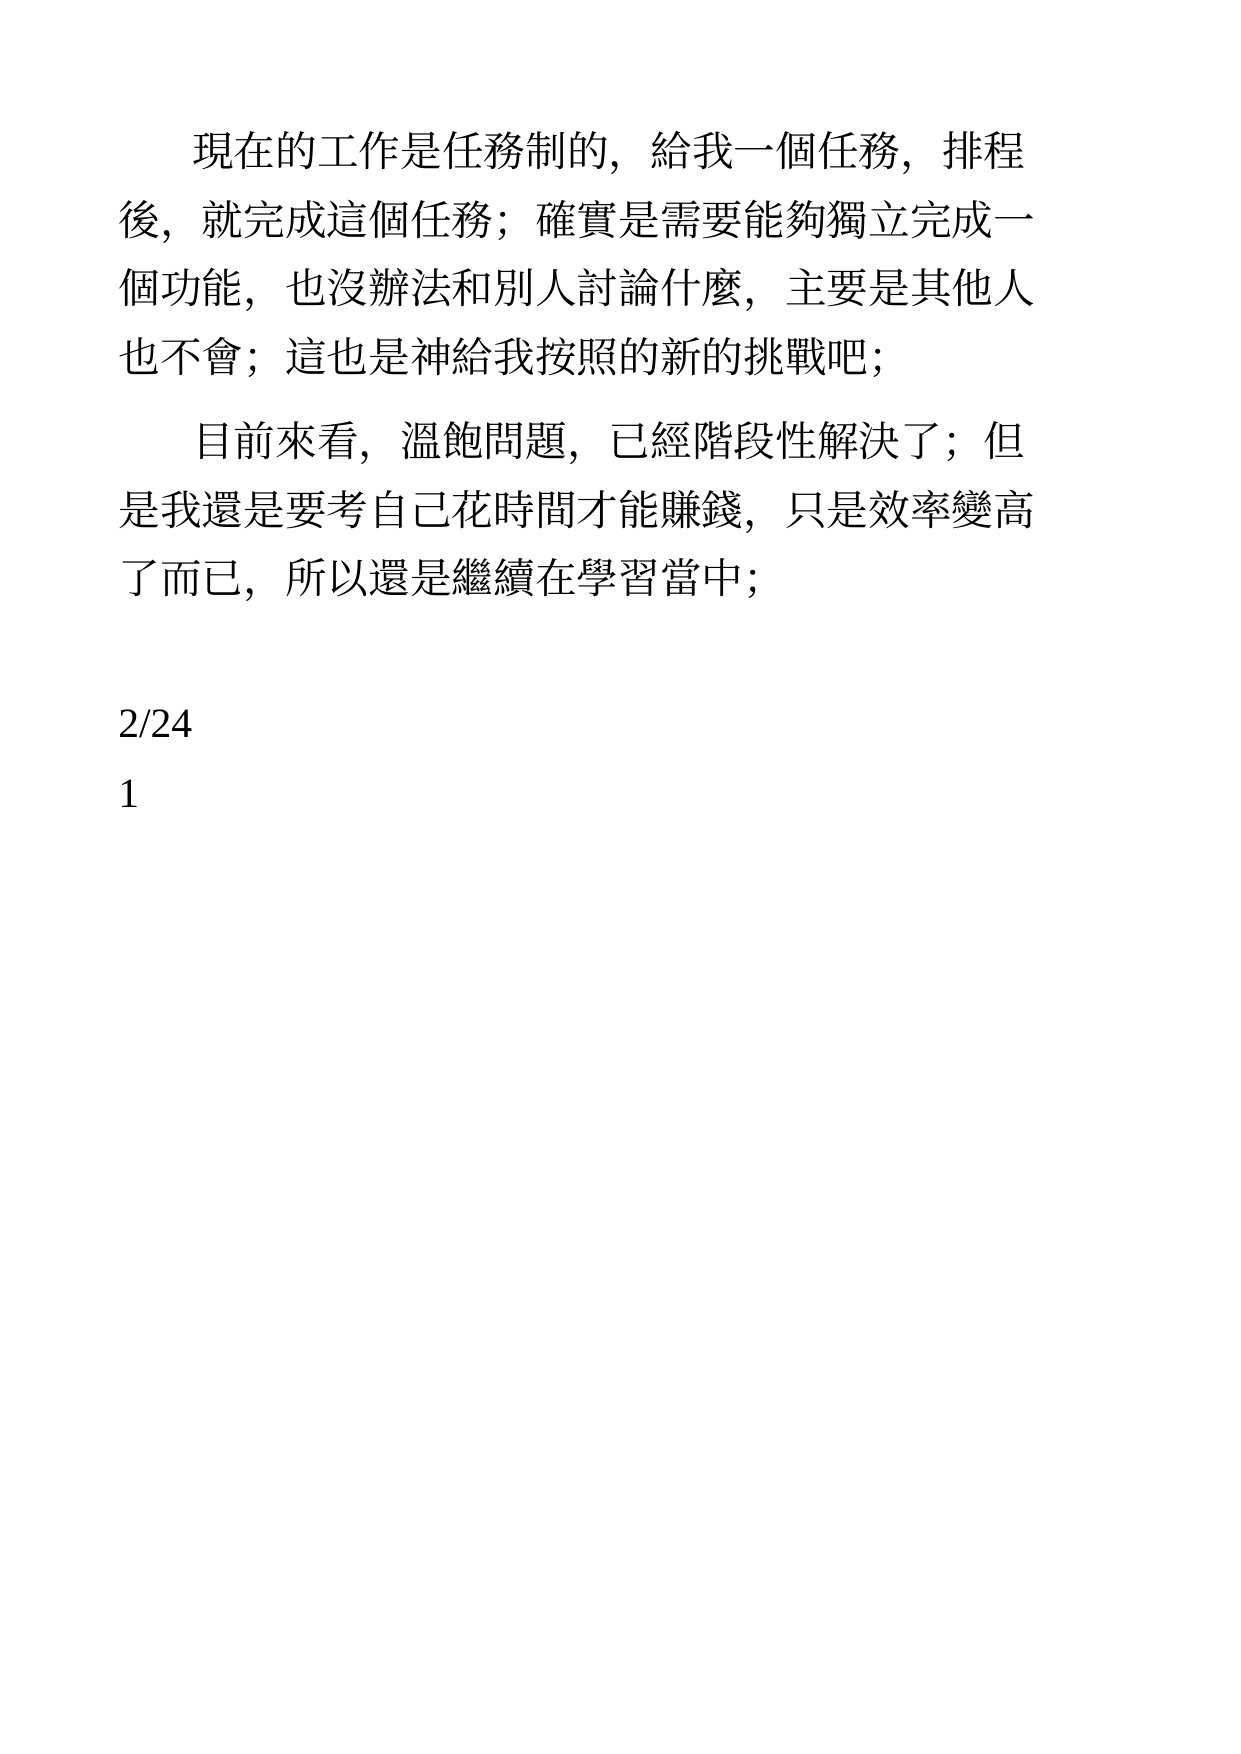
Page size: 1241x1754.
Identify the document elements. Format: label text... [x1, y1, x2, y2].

text 1 [118, 769, 1063, 817]
text 現在的工作是任務制的，給我一個任務，排程後，就完成這個任務；確實是需要能夠獨立完成一個功能，也沒辦法和別人討論什麼，主要是其他人也不會；這也是神給我按照的新的挑戰吧； [118, 118, 1063, 384]
text 2/24 [118, 699, 1063, 747]
text 目前來看，溫飽問題，已經階段性解決了；但是我還是要考自己花時間才能賺錢，只是效率變高了而已，所以還是繼續在學習當中； [118, 408, 1063, 606]
